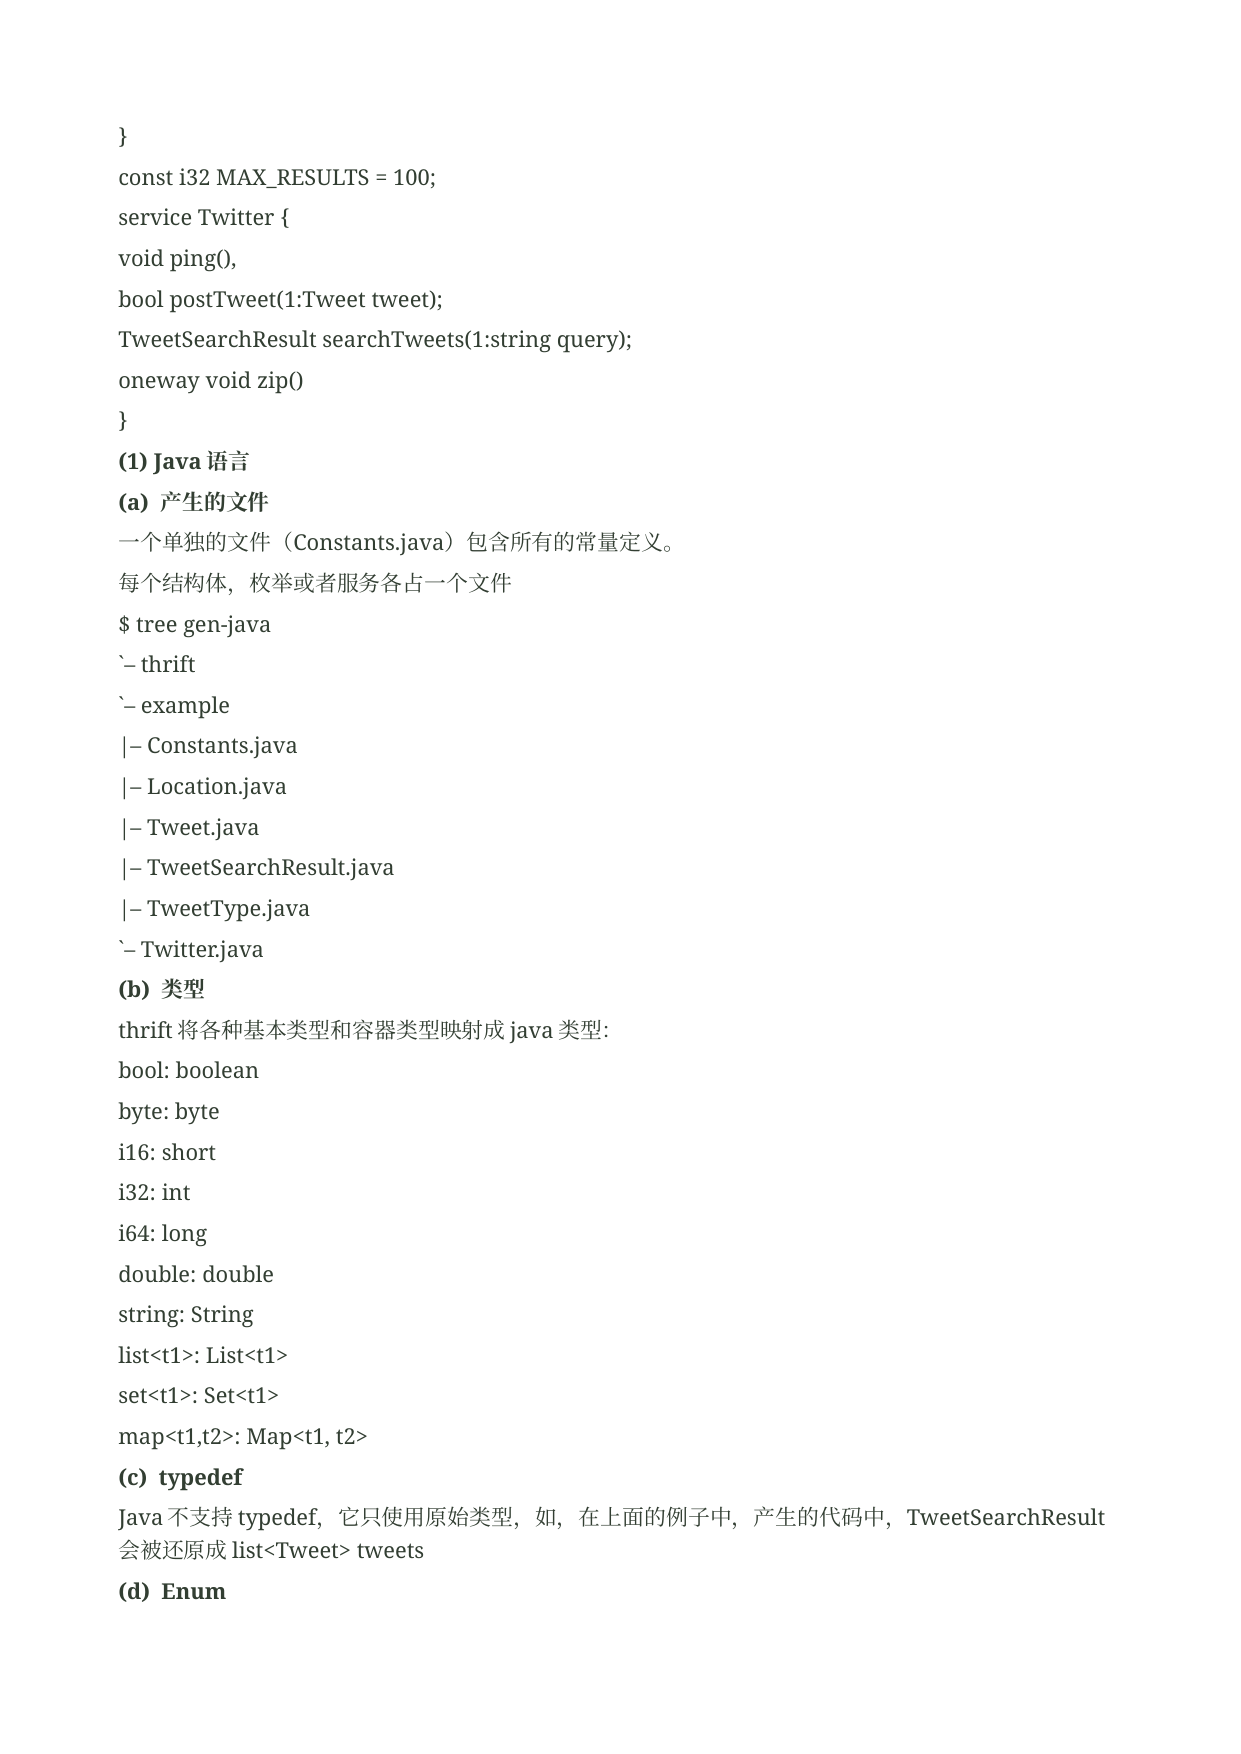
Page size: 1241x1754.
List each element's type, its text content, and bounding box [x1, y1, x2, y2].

text byte: byte [118, 1093, 1122, 1126]
text void ping(), [118, 240, 1122, 273]
text const i32 MAX_RESULTS = 100; [118, 159, 1122, 192]
text (1) Java语言 [118, 443, 1122, 476]
text set<t1>: Set<t1> [118, 1377, 1122, 1410]
text map<t1,t2>: Map<t1, t2> [118, 1418, 1122, 1451]
text list<t1>: List<t1> [118, 1337, 1122, 1370]
text double: double [118, 1256, 1122, 1288]
text i64: long [118, 1215, 1122, 1248]
text |– TweetSearchResult.java [118, 849, 1122, 882]
text bool: boolean [118, 1052, 1122, 1085]
text `– Twitter.java [118, 931, 1122, 963]
text TweetSearchResult searchTweets(1:string query); [118, 321, 1122, 354]
text oneway void zip() [118, 362, 1122, 395]
text i16: short [118, 1134, 1122, 1167]
text (c) typedef [118, 1459, 1122, 1492]
text } [118, 118, 1122, 151]
text thrift将各种基本类型和容器类型映射成java类型： [118, 1012, 1122, 1045]
text string: String [118, 1296, 1122, 1329]
text `– thrift [118, 646, 1122, 679]
text Java不支持typedef，它只使用原始类型，如，在上面的例子中，产生的代码中，TweetSearchResult会被还原成list<Tweet> tweets [118, 1499, 1122, 1565]
text `– example [118, 687, 1122, 720]
text |– Location.java [118, 768, 1122, 801]
text i32: int [118, 1174, 1122, 1207]
text } [118, 402, 1122, 435]
text 一个单独的文件（Constants.java）包含所有的常量定义。 [118, 524, 1122, 557]
text (a) 产生的文件 [118, 484, 1122, 517]
text (d) Enum [118, 1573, 1122, 1606]
text |– Constants.java [118, 727, 1122, 760]
text 每个结构体，枚举或者服务各占一个文件 [118, 565, 1122, 598]
text $ tree gen-java [118, 606, 1122, 638]
text bool postTweet(1:Tweet tweet); [118, 281, 1122, 313]
text service Twitter { [118, 199, 1122, 232]
text |– Tweet.java [118, 809, 1122, 842]
text |– TweetType.java [118, 890, 1122, 923]
text (b) 类型 [118, 971, 1122, 1004]
